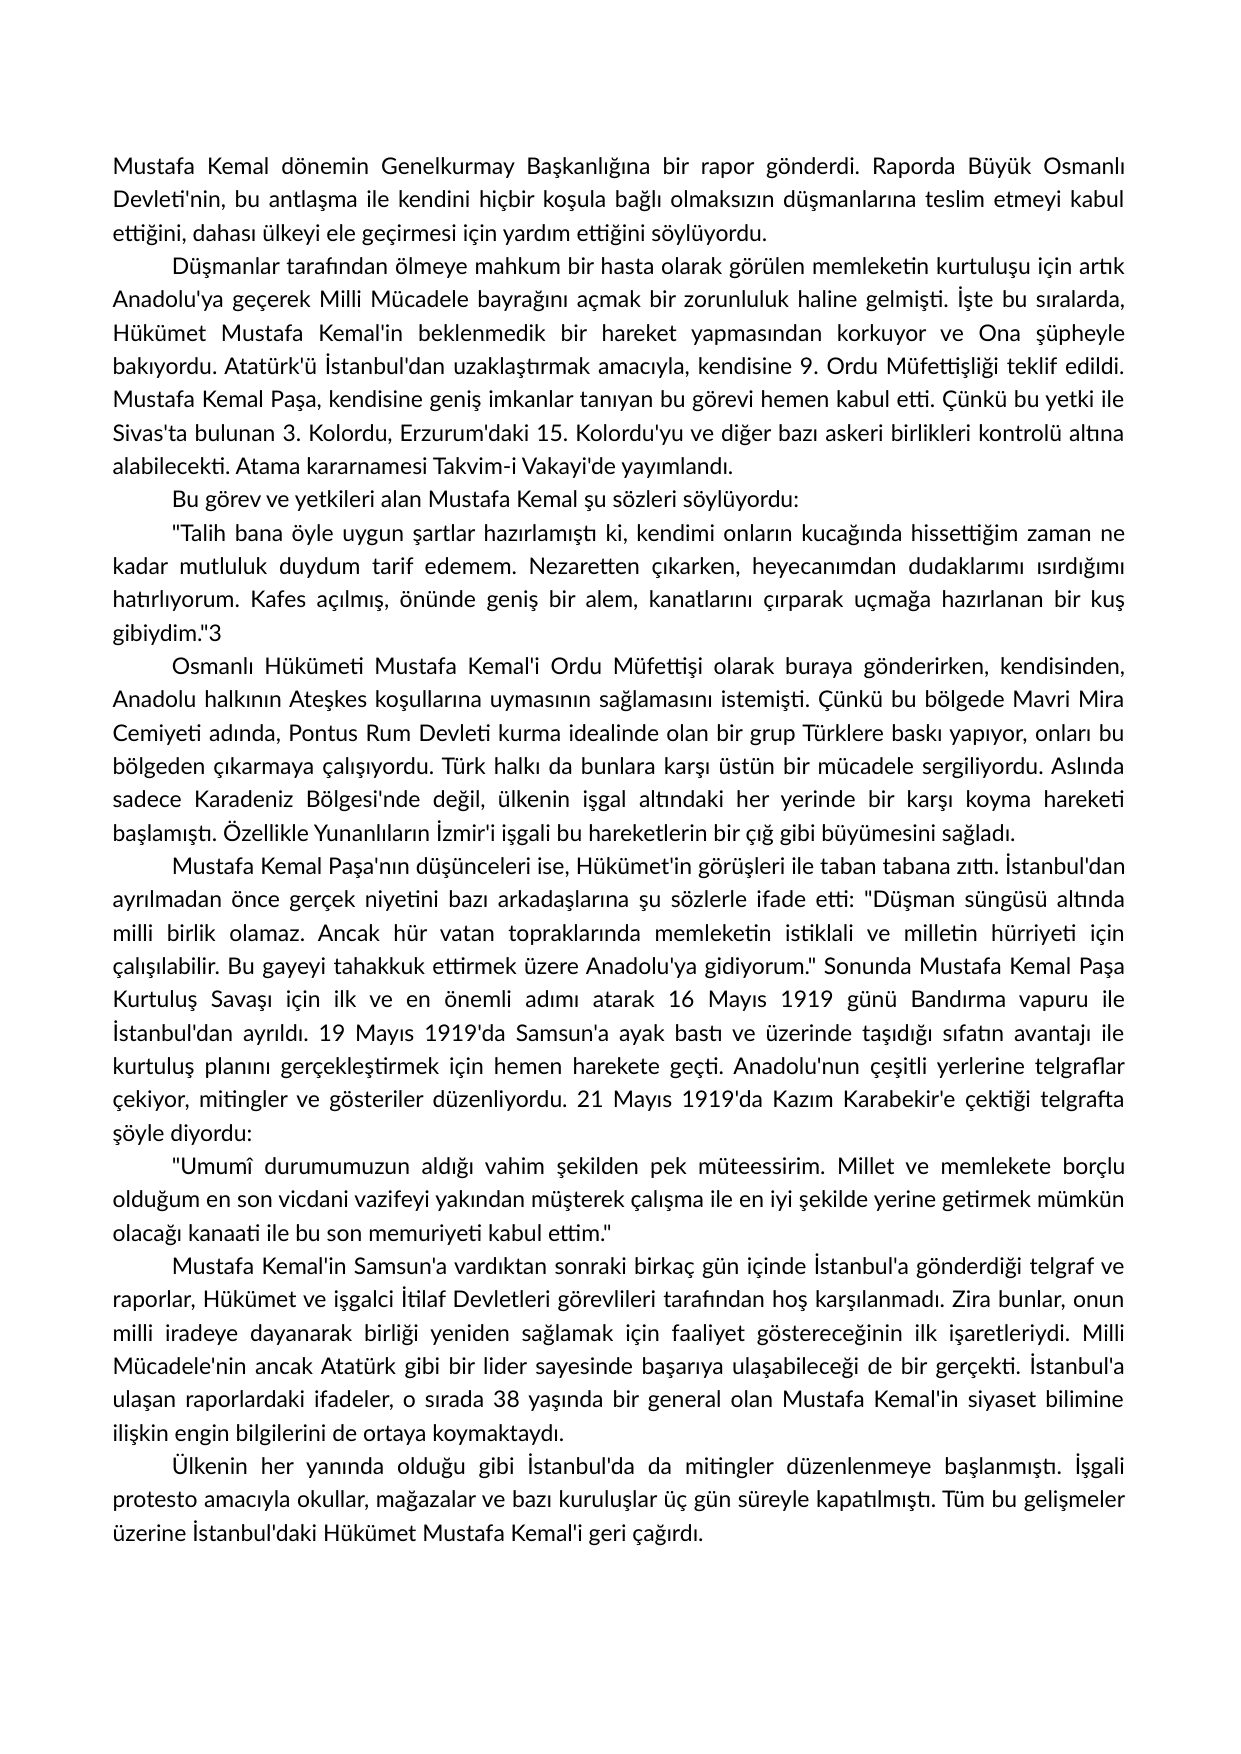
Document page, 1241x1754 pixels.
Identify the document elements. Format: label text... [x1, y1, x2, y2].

text Mustafa Kemal'in Samsun'a vardıktan sonraki birkaç gün içinde İstanbul'a gönderdiği telgraf ve raporlar, Hükümet ve işgalci İtilaf Devletleri görevlileri tarafından hoş karşılanmadı. Zira bunlar, onun milli iradeye dayanarak birliği yeniden sağlamak için faaliyet göstereceğinin ilk işaretleriydi. Milli Mücadele'nin ancak Atatürk gibi bir lider sayesinde başarıya ulaşabileceği de bir gerçekti. İstanbul'a ulaşan raporlardaki ifadeler, o sırada 38 yaşında bir general olan Mustafa Kemal'in siyaset bilimine ilişkin engin bilgilerini de ortaya koymaktaydı. [112, 1248, 1126, 1448]
text Osmanlı Hükümeti Mustafa Kemal'i Ordu Müfettişi olarak buraya gönderirken, kendisinden, Anadolu halkının Ateşkes koşullarına uymasının sağlamasını istemişti. Çünkü bu bölgede Mavri Mira Cemiyeti adında, Pontus Rum Devleti kurma idealinde olan bir grup Türklere baskı yapıyor, onları bu bölgeden çıkarmaya çalışıyordu. Türk halkı da bunlara karşı üstün bir mücadele sergiliyordu. Aslında sadece Karadeniz Bölgesi'nde değil, ülkenin işgal altındaki her yerinde bir karşı koyma hareketi başlamıştı. Özellikle Yunanlıların İzmir'i işgali bu hareketlerin bir çığ gibi büyümesini sağladı. [112, 648, 1126, 848]
text Mustafa Kemal dönemin Genelkurmay Başkanlığına bir rapor gönderdi. Raporda Büyük Osmanlı Devleti'nin, bu antlaşma ile kendini hiçbir koşula bağlı olmaksızın düşmanlarına teslim etmeyi kabul ettiğini, dahası ülkeyi ele geçirmesi için yardım ettiğini söylüyordu. [112, 148, 1126, 248]
text Mustafa Kemal Paşa'nın düşünceleri ise, Hükümet'in görüşleri ile taban tabana zıttı. İstanbul'dan ayrılmadan önce gerçek niyetini bazı arkadaşlarına şu sözlerle ifade etti: "Düşman süngüsü altında milli birlik olamaz. Ancak hür vatan topraklarında memleketin istiklali ve milletin hürriyeti için çalışılabilir. Bu gayeyi tahakkuk ettirmek üzere Anadolu'ya gidiyorum." Sonunda Mustafa Kemal Paşa Kurtuluş Savaşı için ilk ve en önemli adımı atarak 16 Mayıs 1919 günü Bandırma vapuru ile İstanbul'dan ayrıldı. 19 Mayıs 1919'da Samsun'a ayak bastı ve üzerinde taşıdığı sıfatın avantajı ile kurtuluş planını gerçekleştirmek için hemen harekete geçti. Anadolu'nun çeşitli yerlerine telgraflar çekiyor, mitingler ve gösteriler düzenliyordu. 21 Mayıs 1919'da Kazım Karabekir'e çektiği telgrafta şöyle diyordu: [112, 848, 1126, 1148]
text Ülkenin her yanında olduğu gibi İstanbul'da da mitingler düzenlenmeye başlanmıştı. İşgali protesto amacıyla okullar, mağazalar ve bazı kuruluşlar üç gün süreyle kapatılmıştı. Tüm bu gelişmeler üzerine İstanbul'daki Hükümet Mustafa Kemal'i geri çağırdı. [112, 1448, 1126, 1548]
text Düşmanlar tarafından ölmeye mahkum bir hasta olarak görülen memleketin kurtuluşu için artık Anadolu'ya geçerek Milli Mücadele bayrağını açmak bir zorunluluk haline gelmişti. İşte bu sıralarda, Hükümet Mustafa Kemal'in beklenmedik bir hareket yapmasından korkuyor ve Ona şüpheyle bakıyordu. Atatürk'ü İstanbul'dan uzaklaştırmak amacıyla, kendisine 9. Ordu Müfettişliği teklif edildi. Mustafa Kemal Paşa, kendisine geniş imkanlar tanıyan bu görevi hemen kabul etti. Çünkü bu yetki ile Sivas'ta bulunan 3. Kolordu, Erzurum'daki 15. Kolordu'yu ve diğer bazı askeri birlikleri kontrolü altına alabilecekti. Atama kararnamesi Takvim-i Vakayi'de yayımlandı. [112, 248, 1126, 481]
text Bu görev ve yetkileri alan Mustafa Kemal şu sözleri söylüyordu: [112, 481, 1126, 514]
text "Talih bana öyle uygun şartlar hazırlamıştı ki, kendimi onların kucağında hissettiğim zaman ne kadar mutluluk duydum tarif edemem. Nezaretten çıkarken, heyecanımdan dudaklarımı ısırdığımı hatırlıyorum. Kafes açılmış, önünde geniş bir alem, kanatlarını çırparak uçmağa hazırlanan bir kuş gibiydim."3 [112, 514, 1126, 648]
text "Umumî durumumuzun aldığı vahim şekilden pek müteessirim. Millet ve memlekete borçlu olduğum en son vicdani vazifeyi yakından müşterek çalışma ile en iyi şekilde yerine getirmek mümkün olacağı kanaati ile bu son memuriyeti kabul ettim." [112, 1148, 1126, 1248]
